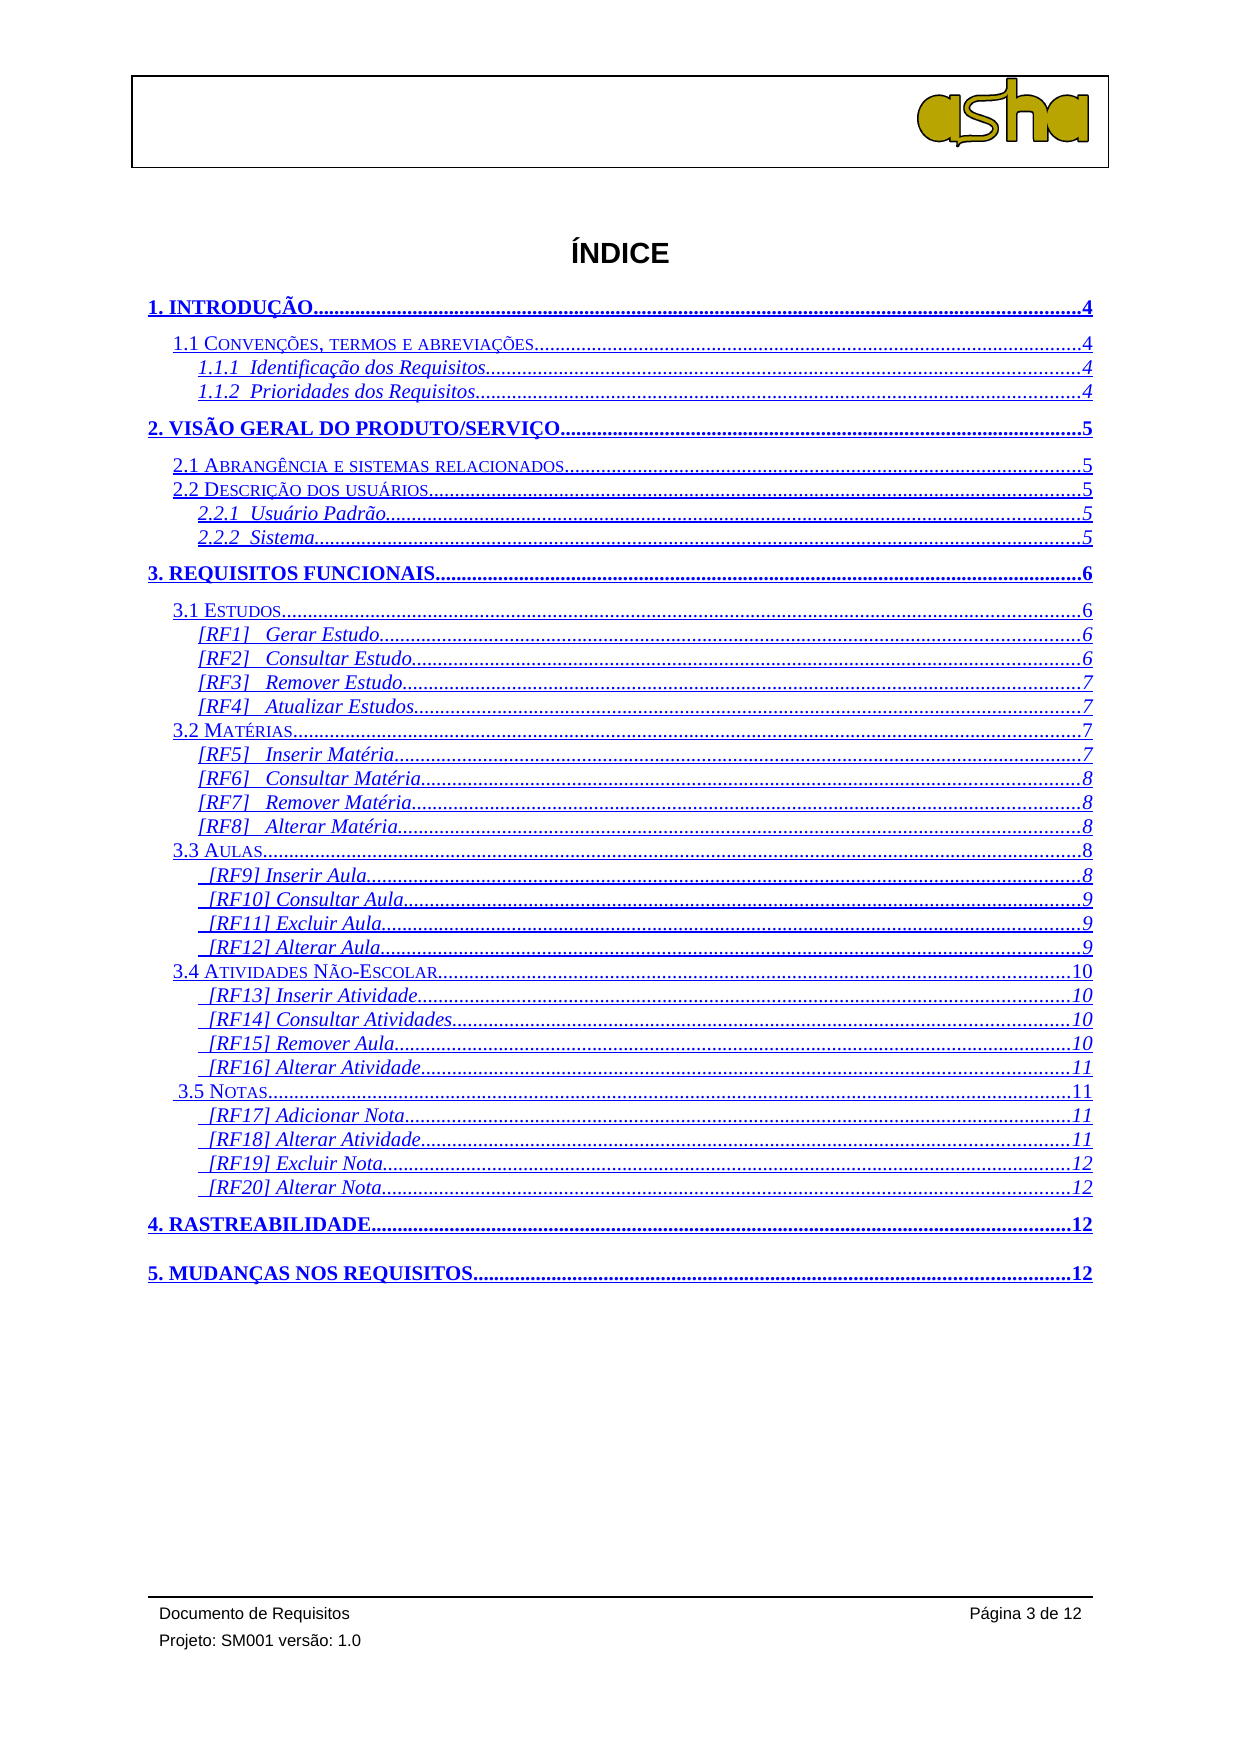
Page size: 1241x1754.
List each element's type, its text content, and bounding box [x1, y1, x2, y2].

text [RF8] Alterar Matéria 8 [198, 814, 1092, 835]
picture [910, 76, 1103, 167]
text 1.1 Convenções, termos e abreviações 4 [173, 331, 1092, 352]
text 1.1.2 Prioridades dos Requisitos 4 [198, 379, 1092, 400]
text ÍNDICE [148, 236, 1092, 270]
text [RF5] Inserir Matéria 7 [198, 742, 1092, 763]
text 2.2.1 Usuário Padrão 5 [198, 501, 1092, 521]
text [RF12] Alterar Aula 9 [198, 935, 1092, 955]
text 3.1 Estudos 6 [173, 598, 1092, 619]
text 3.5 Notas 11 [173, 1079, 1092, 1100]
text [RF9] Inserir Aula 8 [198, 862, 1092, 883]
text [RF3] Remover Estudo 7 [198, 670, 1092, 691]
text 2.1 Abrangência e sistemas relacionados 5 [173, 452, 1092, 473]
text [RF13] Inserir Atividade 10 [198, 983, 1092, 1004]
text 2.2.2 Sistema 5 [198, 525, 1092, 545]
text [RF2] Consultar Estudo 6 [198, 646, 1092, 667]
text [RF11] Excluir Aula 9 [198, 911, 1092, 931]
text 1.1.1 Identificação dos Requisitos 4 [198, 355, 1092, 376]
text 4. Rastreabilidade 12 [148, 1212, 1092, 1233]
text 2.2 Descrição dos usuários 5 [173, 477, 1092, 497]
text [RF1] Gerar Estudo 6 [198, 622, 1092, 643]
text [RF15] Remover Aula 10 [198, 1031, 1092, 1052]
text [RF19] Excluir Nota 12 [198, 1151, 1092, 1172]
text [RF16] Alterar Atividade 11 [198, 1055, 1092, 1076]
text [RF20] Alterar Nota 12 [198, 1175, 1092, 1196]
text 2. Visão geral do Produto/serviço 5 [148, 416, 1092, 437]
text [RF17] Adicionar Nota 11 [198, 1103, 1092, 1124]
text 1. Introdução 4 [148, 295, 1092, 315]
text 5. Mudanças nos requisitos 12 [148, 1261, 1092, 1282]
text 3.2 Matérias 7 [173, 718, 1092, 739]
text 3.4 Atividades Não-Escolar 10 [173, 959, 1092, 980]
text [RF10] Consultar Aula 9 [198, 887, 1092, 907]
text 3. Requisitos funcionais 6 [148, 561, 1092, 582]
text [RF14] Consultar Atividades 10 [198, 1007, 1092, 1028]
text [RF4] Atualizar Estudos 7 [198, 694, 1092, 715]
text 3.3 Aulas 8 [173, 838, 1092, 859]
text [RF7] Remover Matéria 8 [198, 790, 1092, 811]
text [RF18] Alterar Atividade 11 [198, 1127, 1092, 1148]
text [RF6] Consultar Matéria 8 [198, 766, 1092, 787]
